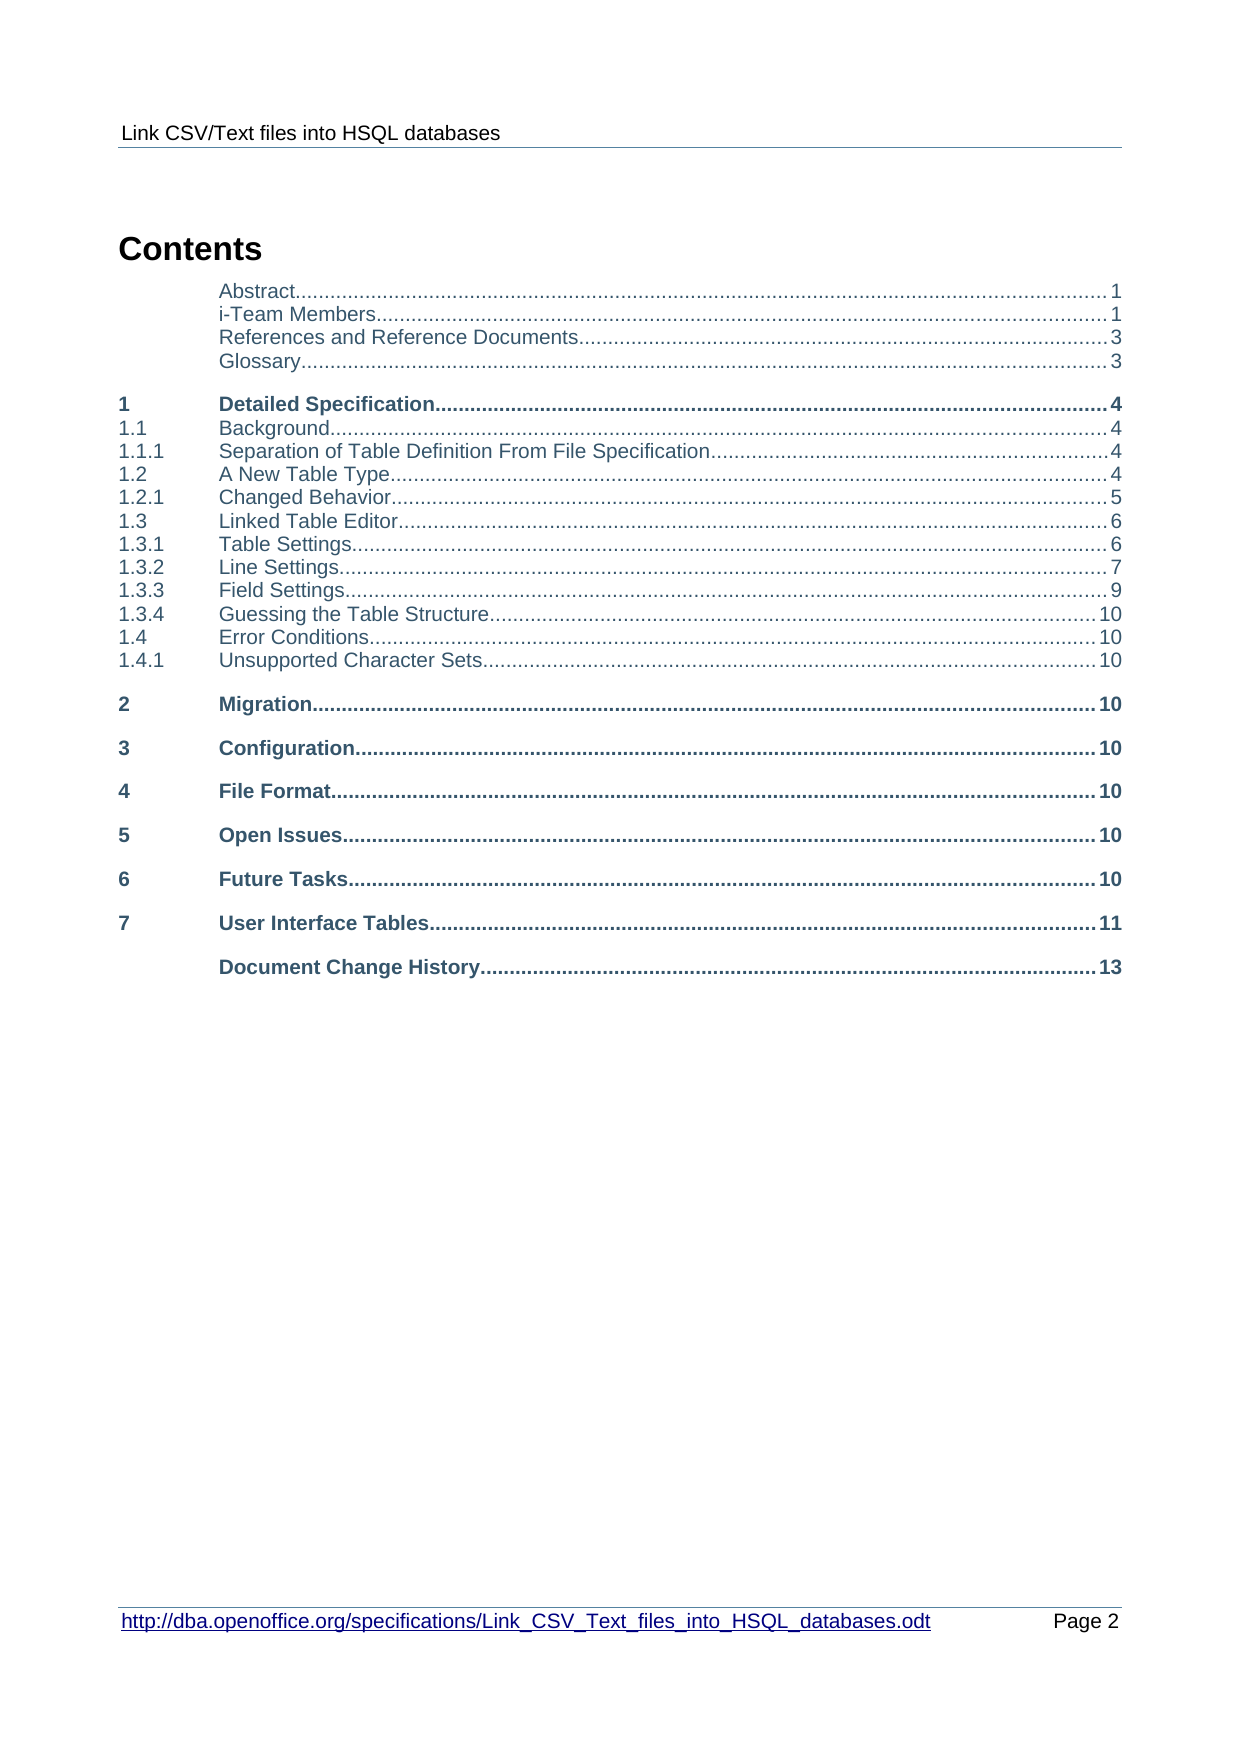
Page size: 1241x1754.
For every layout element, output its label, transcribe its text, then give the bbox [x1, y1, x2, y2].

text 1.1.1 Separation of Table Definition From File Specification 4 [118, 439, 1122, 463]
text 1.1 Background 4 [118, 416, 1122, 439]
text Abstract 1 [118, 279, 1122, 303]
text 1.2.1 Changed Behavior 5 [118, 486, 1122, 509]
text References and Reference Documents 3 [118, 326, 1122, 349]
text 1.4 Error Conditions 10 [118, 625, 1122, 648]
subtitle Contents [118, 230, 1122, 267]
text 1.3.3 Field Settings 9 [118, 579, 1122, 602]
text 2 Migration 10 [118, 692, 1122, 716]
text 1 Detailed Specification 4 [118, 393, 1122, 416]
text i-Team Members 1 [118, 303, 1122, 326]
text 3 Configuration 10 [118, 736, 1122, 759]
text 5 Open Issues 10 [118, 824, 1122, 847]
text 6 Future Tasks 10 [118, 868, 1122, 891]
text 4 File Format 10 [118, 780, 1122, 803]
text Document Change History 13 [118, 956, 1122, 979]
text 1.3.2 Line Settings 7 [118, 556, 1122, 579]
text 1.4.1 Unsupported Character Sets 10 [118, 648, 1122, 672]
text 1.3.4 Guessing the Table Structure 10 [118, 602, 1122, 625]
text 1.2 A New Table Type 4 [118, 463, 1122, 486]
text 7 User Interface Tables 11 [118, 912, 1122, 935]
text 1.3 Linked Table Editor 6 [118, 509, 1122, 532]
text 1.3.1 Table Settings 6 [118, 532, 1122, 556]
text Glossary 3 [118, 349, 1122, 372]
